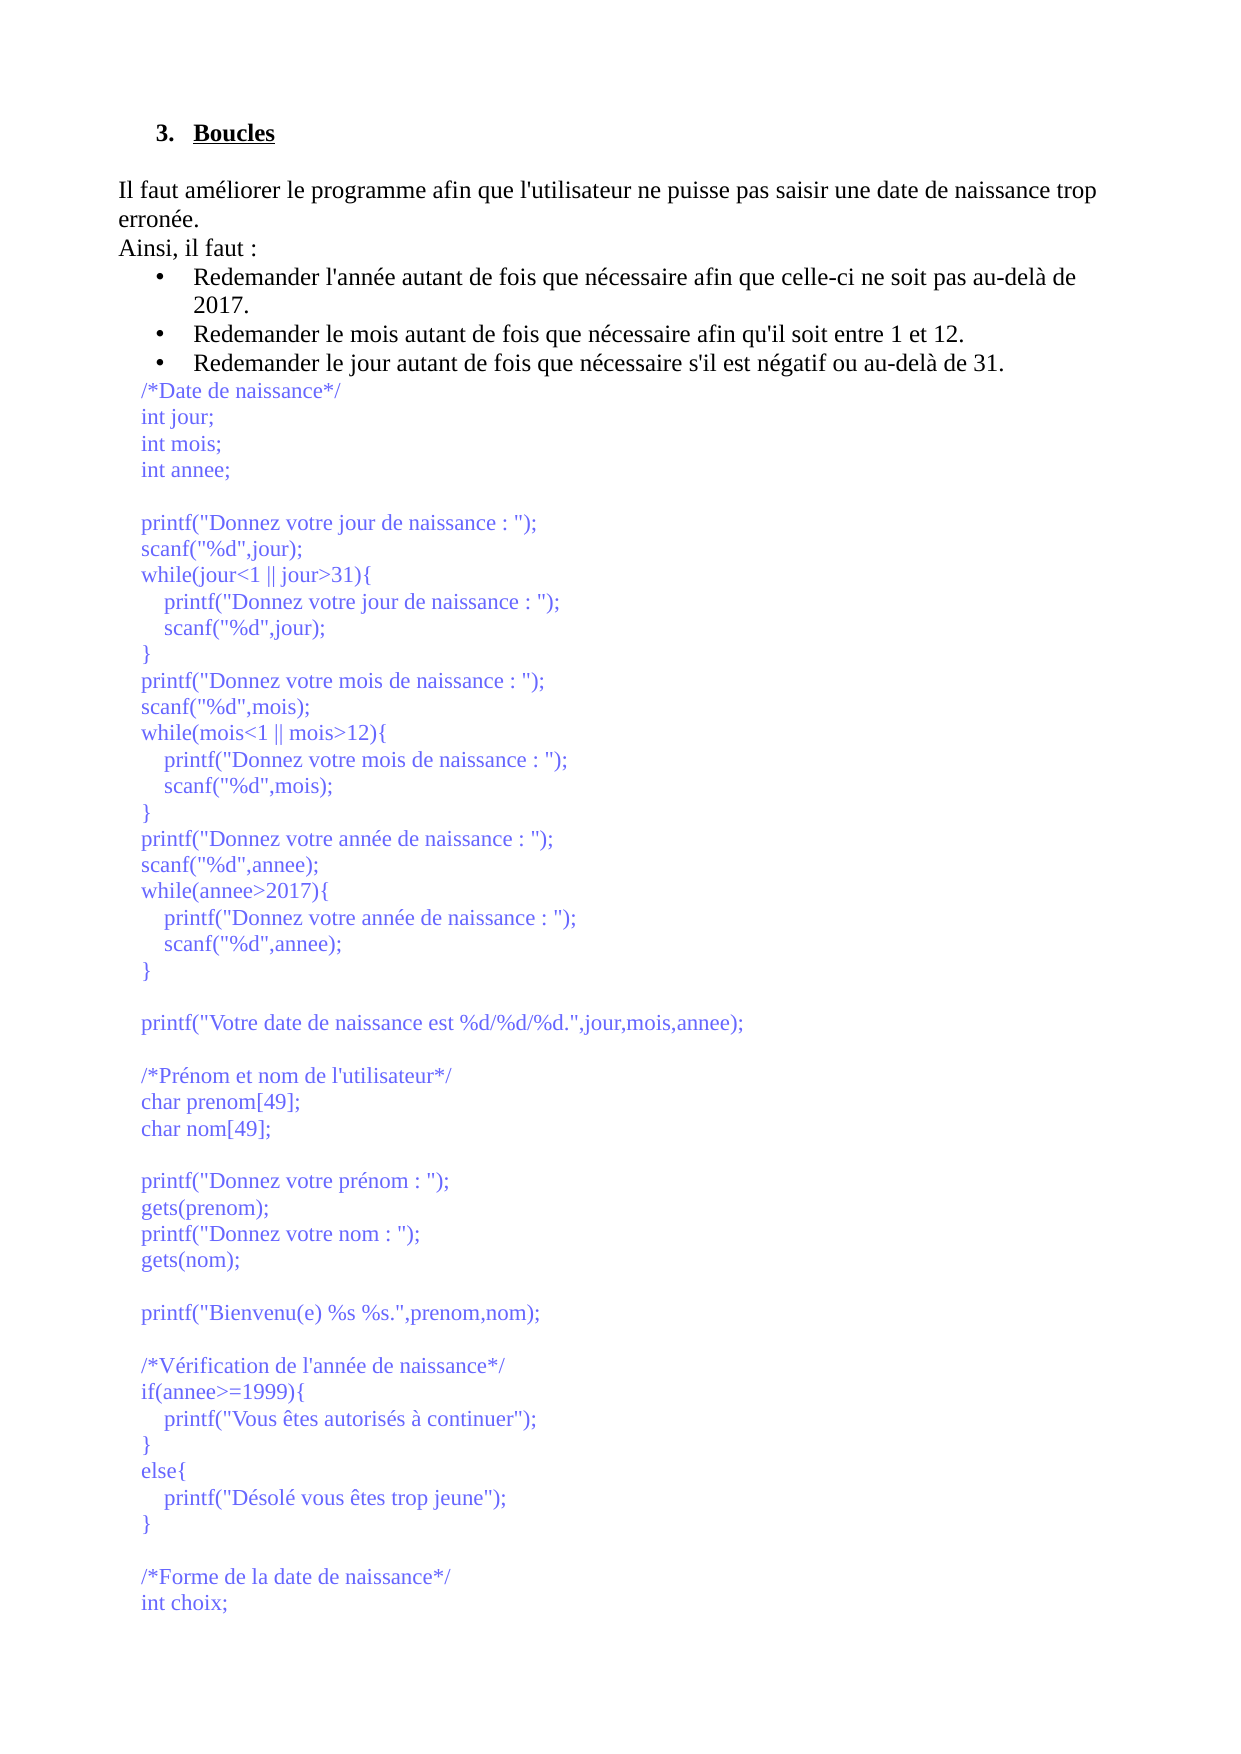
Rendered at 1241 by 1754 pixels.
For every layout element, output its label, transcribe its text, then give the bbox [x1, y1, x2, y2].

list Boucles [156, 118, 1122, 147]
text } [118, 640, 1122, 667]
text scanf("%d",annee); [118, 851, 1122, 878]
text /*Forme de la date de naissance*/ [118, 1563, 1122, 1589]
text scanf("%d",mois); [118, 772, 1122, 798]
text gets(nom); [118, 1247, 1122, 1273]
text /*Prénom et nom de l'utilisateur*/ [118, 1062, 1122, 1088]
text int mois; [118, 429, 1122, 456]
list Redemander le mois autant de fois que nécessaire afin qu'il soit entre 1 et 12. [156, 319, 1122, 348]
text printf("Donnez votre prénom : "); [118, 1167, 1122, 1194]
text gets(prenom); [118, 1194, 1122, 1220]
list Redemander l'année autant de fois que nécessaire afin que celle-ci ne soit pas au-delà de 2017. [156, 262, 1122, 319]
text printf("Bienvenu(e) %s %s.",prenom,nom); [118, 1299, 1122, 1326]
text printf("Donnez votre jour de naissance : "); [118, 509, 1122, 535]
text printf("Donnez votre nom : "); [118, 1220, 1122, 1247]
text printf("Donnez votre jour de naissance : "); [118, 588, 1122, 614]
text /*Date de naissance*/ [118, 377, 1122, 403]
text printf("Désolé vous êtes trop jeune"); [118, 1484, 1122, 1510]
text int choix; [118, 1589, 1122, 1616]
text printf("Donnez votre mois de naissance : "); [118, 746, 1122, 772]
text Ainsi, il faut : [118, 233, 1122, 262]
list Redemander le jour autant de fois que nécessaire s'il est négatif ou au-delà de 31. [156, 348, 1122, 377]
text int annee; [118, 456, 1122, 482]
text } [118, 798, 1122, 825]
text } [118, 1510, 1122, 1536]
text printf("Votre date de naissance est %d/%d/%d.",jour,mois,annee); [118, 1009, 1122, 1036]
text /*Vérification de l'année de naissance*/ [118, 1352, 1122, 1378]
text char nom[49]; [118, 1115, 1122, 1141]
text scanf("%d",jour); [118, 535, 1122, 561]
text } [118, 957, 1122, 983]
text printf("Donnez votre année de naissance : "); [118, 825, 1122, 851]
text printf("Donnez votre mois de naissance : "); [118, 667, 1122, 693]
text int jour; [118, 403, 1122, 429]
text printf("Donnez votre année de naissance : "); [118, 904, 1122, 930]
text char prenom[49]; [118, 1088, 1122, 1115]
text scanf("%d",mois); [118, 693, 1122, 719]
text else{ [118, 1457, 1122, 1484]
text if(annee>=1999){ [118, 1378, 1122, 1405]
text Il faut améliorer le programme afin que l'utilisateur ne puisse pas saisir une date de naissance trop erronée. [118, 176, 1122, 233]
text while(mois<1 || mois>12){ [118, 719, 1122, 746]
text printf("Vous êtes autorisés à continuer"); [118, 1405, 1122, 1431]
text } [118, 1431, 1122, 1457]
text scanf("%d",annee); [118, 930, 1122, 957]
text while(jour<1 || jour>31){ [118, 561, 1122, 588]
text while(annee>2017){ [118, 878, 1122, 904]
text scanf("%d",jour); [118, 614, 1122, 640]
